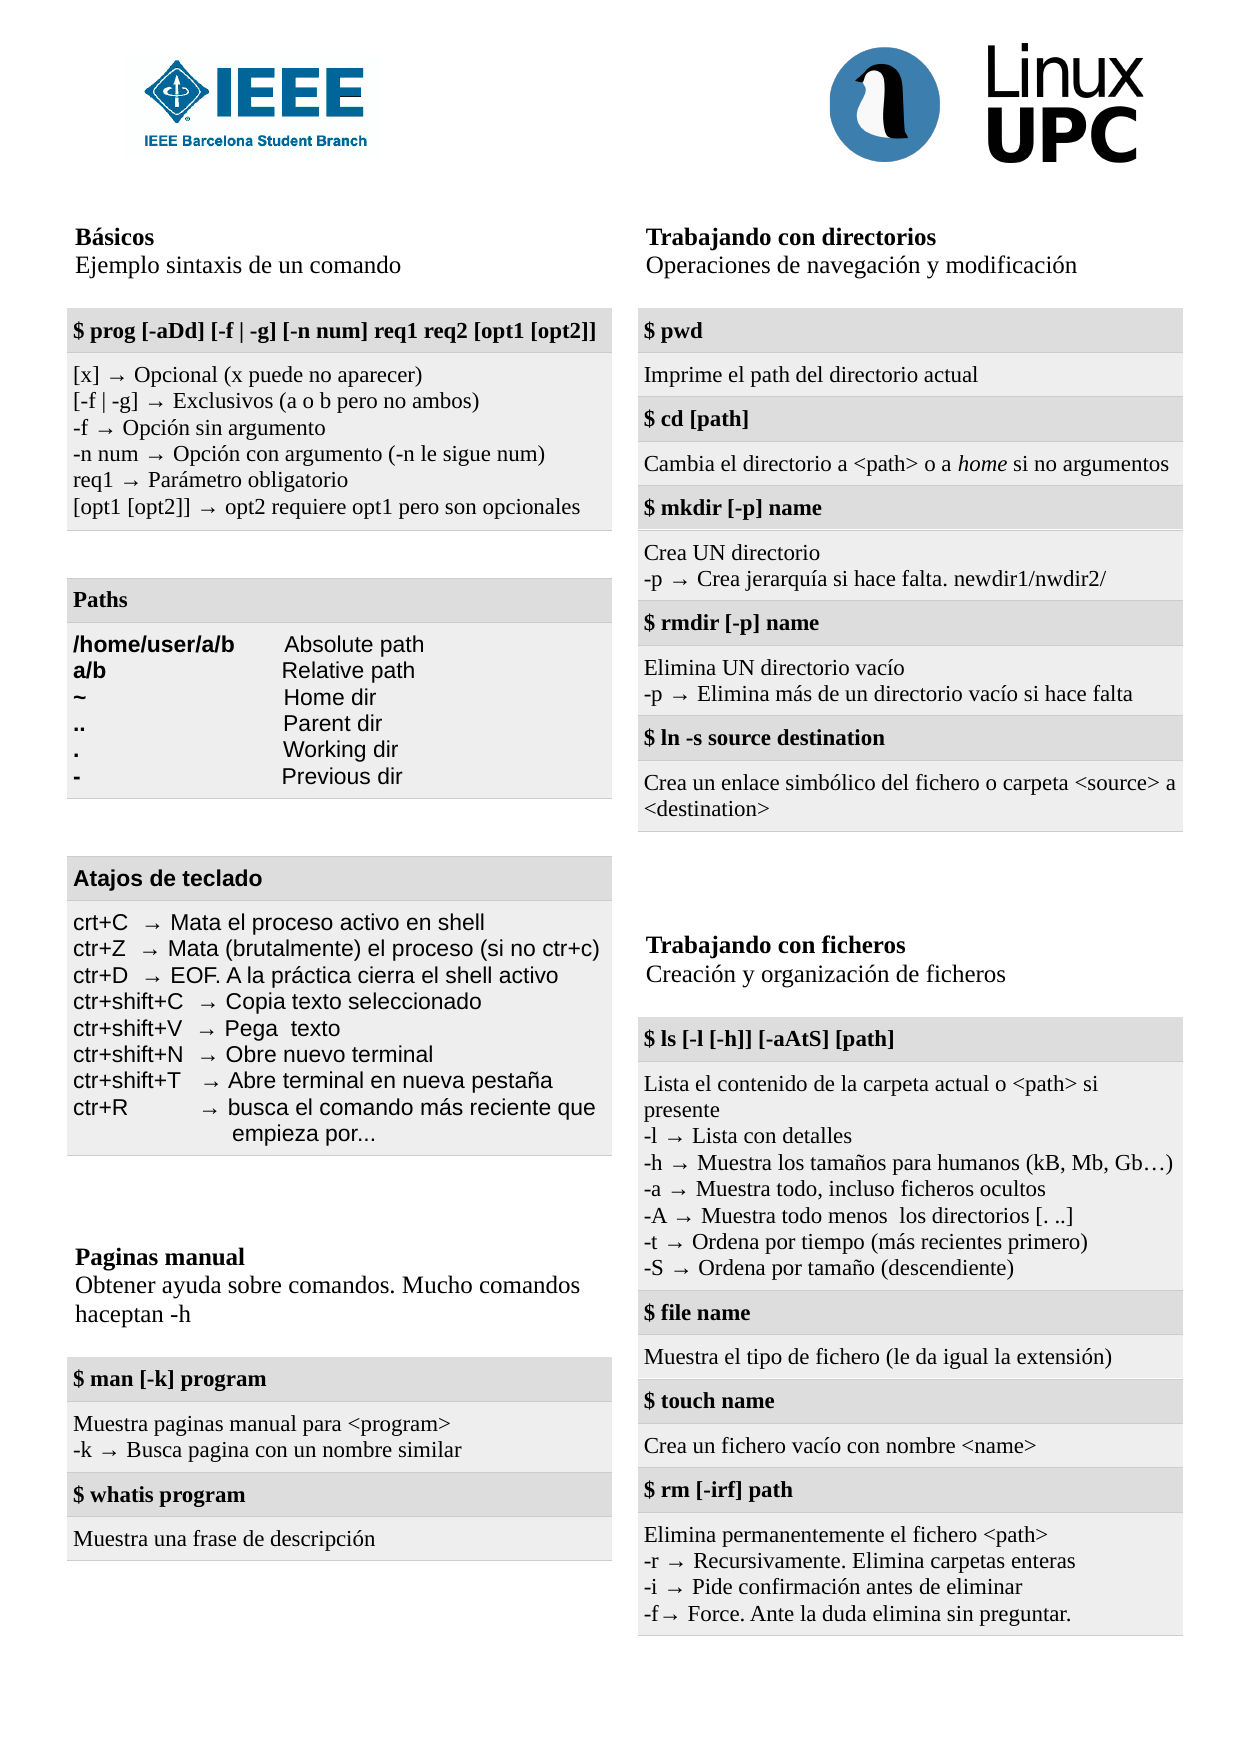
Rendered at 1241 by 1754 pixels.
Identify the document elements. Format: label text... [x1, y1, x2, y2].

table_cell Elimina UN directorio vacío -p → Elimina más de un directorio vacío si hace falta [638, 646, 1183, 715]
table_header Paths [67, 579, 612, 622]
table_header $ prog [-aDd] [-f | -g] [-n num] req1 req2 [opt1 [opt2]] [67, 308, 612, 352]
table_cell Muestra una frase de descripción [67, 1517, 612, 1560]
text Ejemplo sintaxis de un comando [75, 250, 611, 279]
table_cell $ ln -s source destination [638, 716, 1183, 760]
text Trabajando con ficheros [646, 930, 1166, 959]
table_cell $ touch name [638, 1380, 1183, 1423]
table_cell Crea UN directorio -p → Crea jerarquía si hace falta. newdir1/nwdir2/ [638, 531, 1183, 600]
table_header $ ls [-l [-h]] [-aAtS] [path] [638, 1017, 1183, 1061]
table_header $ man [-k] program [67, 1357, 612, 1401]
table_header Atajos de teclado [67, 857, 612, 900]
table_header $ pwd [638, 308, 1183, 352]
table_cell Lista el contenido de la carpeta actual o <path> si presente -l → Lista con detalles -h → Muestra los tamaños para humanos (kB, Mb, Gb…) -a → Muestra todo, incluso ficheros ocultos -A → Muestra todo menos los directorios [. ..] -t → Ordena por tiempo (más recientes primero) -S → Ordena por tamaño (descendiente) [638, 1062, 1183, 1290]
table_cell $ file name [638, 1291, 1183, 1334]
text Creación y organización de ficheros [646, 959, 1166, 988]
text Paginas manual [75, 1242, 611, 1270]
table_cell $ rm [-irf] path [638, 1468, 1183, 1512]
text Obtener ayuda sobre comandos. Mucho comandos haceptan -h [75, 1270, 611, 1328]
picture [829, 43, 1144, 163]
table_cell Elimina permanentemente el fichero <path> -r → Recursivamente. Elimina carpetas enteras -i → Pide confirmación antes de eliminar -f→ Force. Ante la duda elimina sin preguntar. [638, 1513, 1183, 1635]
table_cell Crea un fichero vacío con nombre <name> [638, 1424, 1183, 1467]
table_cell $ whatis program [67, 1473, 612, 1516]
table_cell [x] → Opcional (x puede no aparecer) [-f | -g] → Exclusivos (a o b pero no ambos) -f → Opción sin argumento -n num → Opción con argumento (-n le sigue num) req1 → Parámetro obligatorio [opt1 [opt2]] → opt2 requiere opt1 pero son opcionales [67, 353, 612, 530]
picture [125, 55, 380, 157]
table_cell Imprime el path del directorio actual [638, 353, 1183, 396]
table_cell Crea un enlace simbólico del fichero o carpeta <source> a <destination> [638, 761, 1183, 831]
table_cell $ cd [path] [638, 397, 1183, 441]
table_cell $ rmdir [-p] name [638, 601, 1183, 645]
text Operaciones de navegación y modificación [646, 250, 1166, 279]
table_cell $ mkdir [-p] name [638, 486, 1183, 529]
table_cell Muestra el tipo de fichero (le da igual la extensión) [638, 1335, 1183, 1378]
table_cell Muestra paginas manual para <program> -k → Busca pagina con un nombre similar [67, 1402, 612, 1472]
text Trabajando con directorios [646, 222, 1166, 250]
text Básicos [75, 222, 611, 250]
table_cell /home/user/a/b Absolute path a/b Relative path ~ Home dir .. Parent dir . Working dir - Previous dir [67, 623, 612, 798]
table_cell Cambia el directorio a <path> o a home si no argumentos [638, 442, 1183, 485]
table_cell crt+C → Mata el proceso activo en shell ctr+Z → Mata (brutalmente) el proceso (si no ctr+c) ctr+D → EOF. A la práctica cierra el shell activo ctr+shift+C → Copia texto seleccionado ctr+shift+V → Pega texto ctr+shift+N → Obre nuevo terminal ctr+shift+T → Abre terminal en nueva pestaña ctr+R → busca el comando más reciente que empieza por... [67, 901, 612, 1155]
